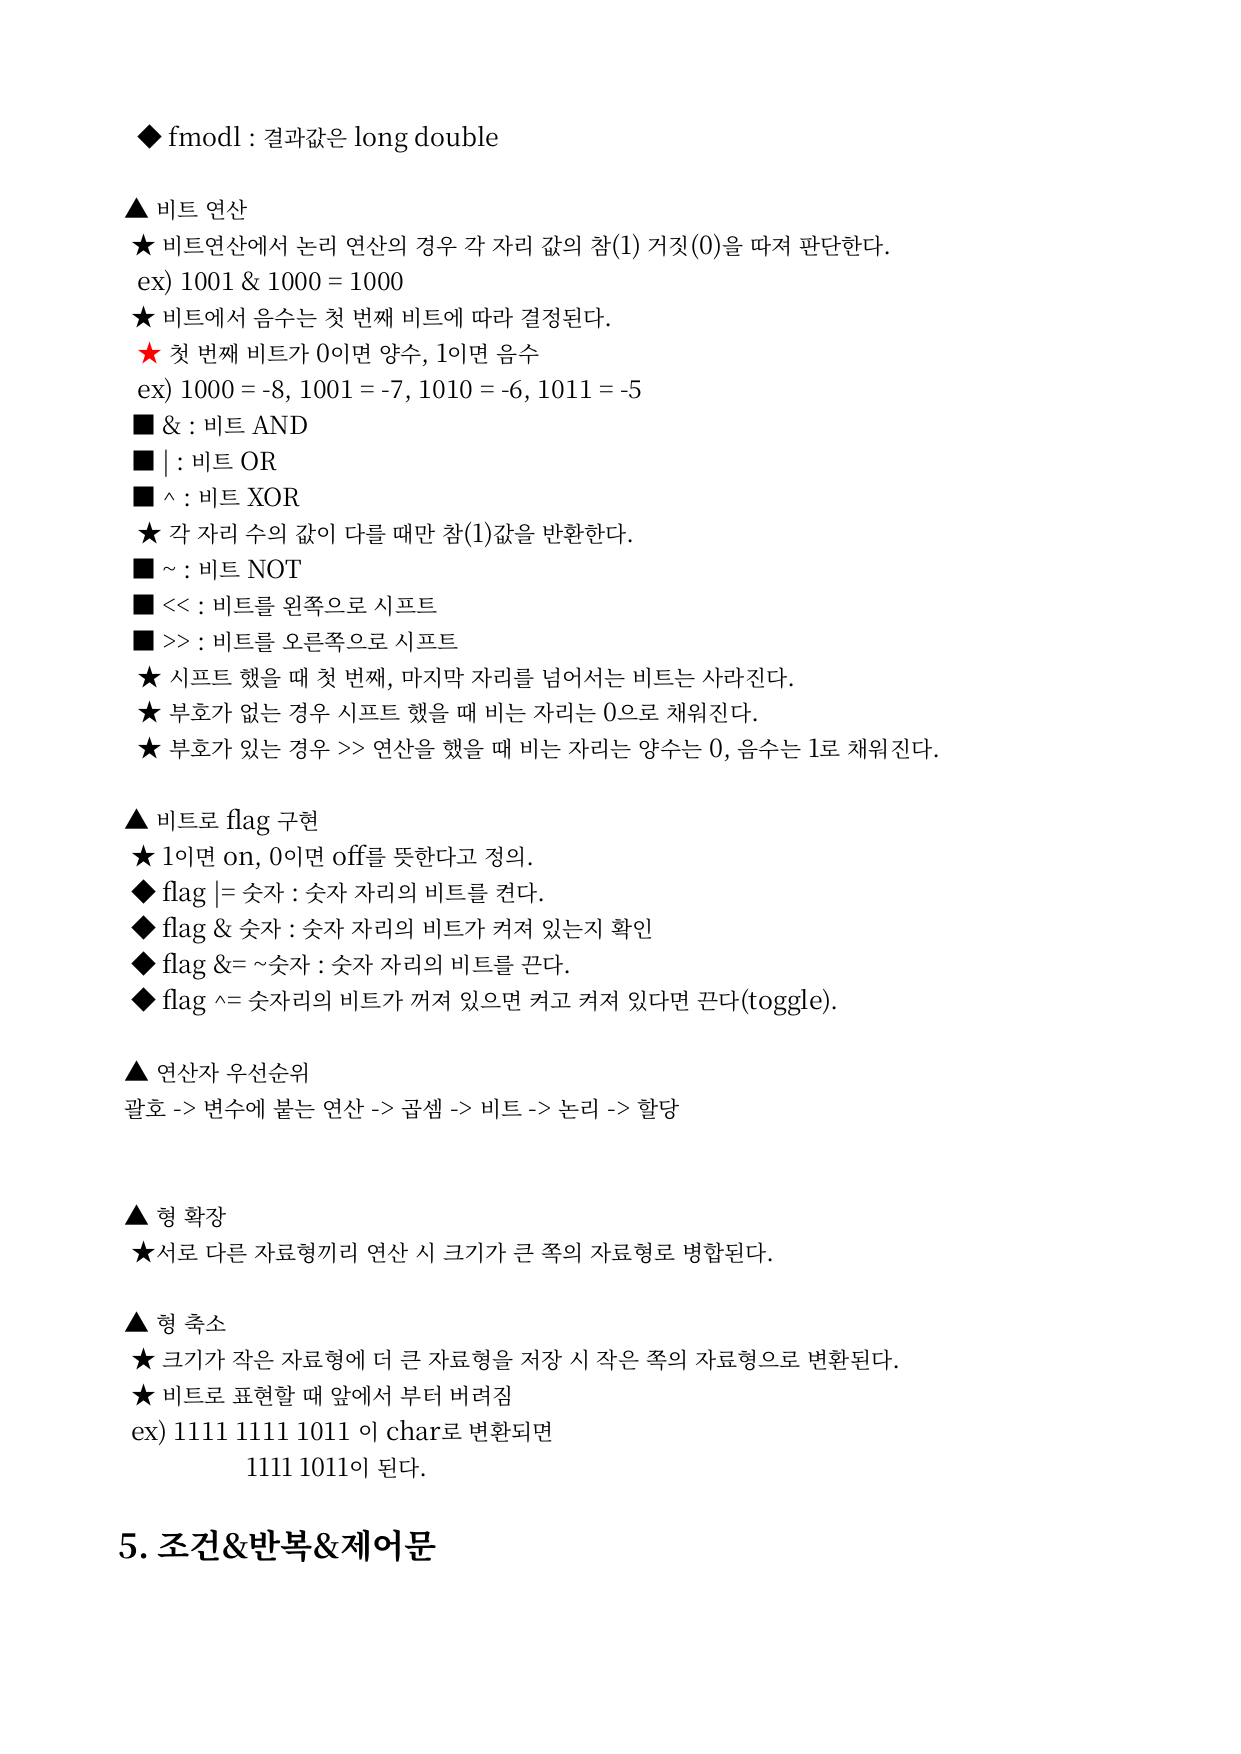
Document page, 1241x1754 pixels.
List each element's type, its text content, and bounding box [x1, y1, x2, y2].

text ■ ~ : 비트 NOT [118, 549, 1122, 585]
text ■ >> : 비트를 오른쪽으로 시프트 [118, 621, 1122, 657]
text ◆ flag & 숫자 : 숫자 자리의 비트가 켜져 있는지 확인 [118, 909, 1122, 945]
text ▲ 형 축소 [118, 1304, 1122, 1340]
text ◆ flag &= ~숫자 : 숫자 자리의 비트를 끈다. [118, 945, 1122, 981]
text ex) 1111 1111 1011 이 char로 변환되면 [118, 1412, 1122, 1448]
text ★ 비트로 표현할 때 앞에서 부터 버려짐 [118, 1376, 1122, 1412]
text ◆ flag ^= 숫자리의 비트가 꺼져 있으면 켜고 켜져 있다면 끈다(toggle). [118, 981, 1122, 1017]
text ◆ flag |= 숫자 : 숫자 자리의 비트를 켠다. [118, 873, 1122, 909]
text ★ 비트연산에서 논리 연산의 경우 각 자리 값의 참(1) 거짓(0)을 따져 판단한다. [118, 226, 1122, 262]
text ★ 시프트 했을 때 첫 번째, 마지막 자리를 넘어서는 비트는 사라진다. [118, 657, 1122, 693]
text ■ << : 비트를 왼쪽으로 시프트 [118, 585, 1122, 621]
text ★ 첫 번째 비트가 0이면 양수, 1이면 음수 [118, 334, 1122, 370]
text ▲ 비트로 flag 구현 [118, 801, 1122, 837]
text 1111 1011이 된다. [118, 1448, 1122, 1484]
text ▲ 연산자 우선순위 [118, 1052, 1122, 1088]
text ★ 부호가 있는 경우 >> 연산을 했을 때 비는 자리는 양수는 0, 음수는 1로 채워진다. [118, 729, 1122, 765]
text ★ 비트에서 음수는 첫 번째 비트에 따라 결정된다. [118, 298, 1122, 334]
text ★ 크기가 작은 자료형에 더 큰 자료형을 저장 시 작은 쪽의 자료형으로 변환된다. [118, 1340, 1122, 1376]
text ▲ 형 확장 [118, 1196, 1122, 1232]
text ★ 1이면 on, 0이면 off를 뜻한다고 정의. [118, 837, 1122, 873]
text ◆ fmodl : 결과값은 long double [118, 118, 1122, 154]
text ▲ 비트 연산 [118, 190, 1122, 226]
text 5. 조건&반복&제어문 [118, 1520, 1122, 1568]
text 괄호 -> 변수에 붙는 연산 -> 곱셈 -> 비트 -> 논리 -> 할당 [118, 1088, 1122, 1124]
text ex) 1001 & 1000 = 1000 [118, 262, 1122, 298]
text ★서로 다른 자료형끼리 연산 시 크기가 큰 쪽의 자료형로 병합된다. [118, 1232, 1122, 1268]
text ■ | : 비트 OR [118, 442, 1122, 477]
text ■ & : 비트 AND [118, 406, 1122, 442]
text ★ 부호가 없는 경우 시프트 했을 때 비는 자리는 0으로 채워진다. [118, 693, 1122, 729]
text ex) 1000 = -8, 1001 = -7, 1010 = -6, 1011 = -5 [118, 370, 1122, 406]
text ★ 각 자리 수의 값이 다를 때만 참(1)값을 반환한다. [118, 513, 1122, 549]
text ■ ^ : 비트 XOR [118, 477, 1122, 513]
